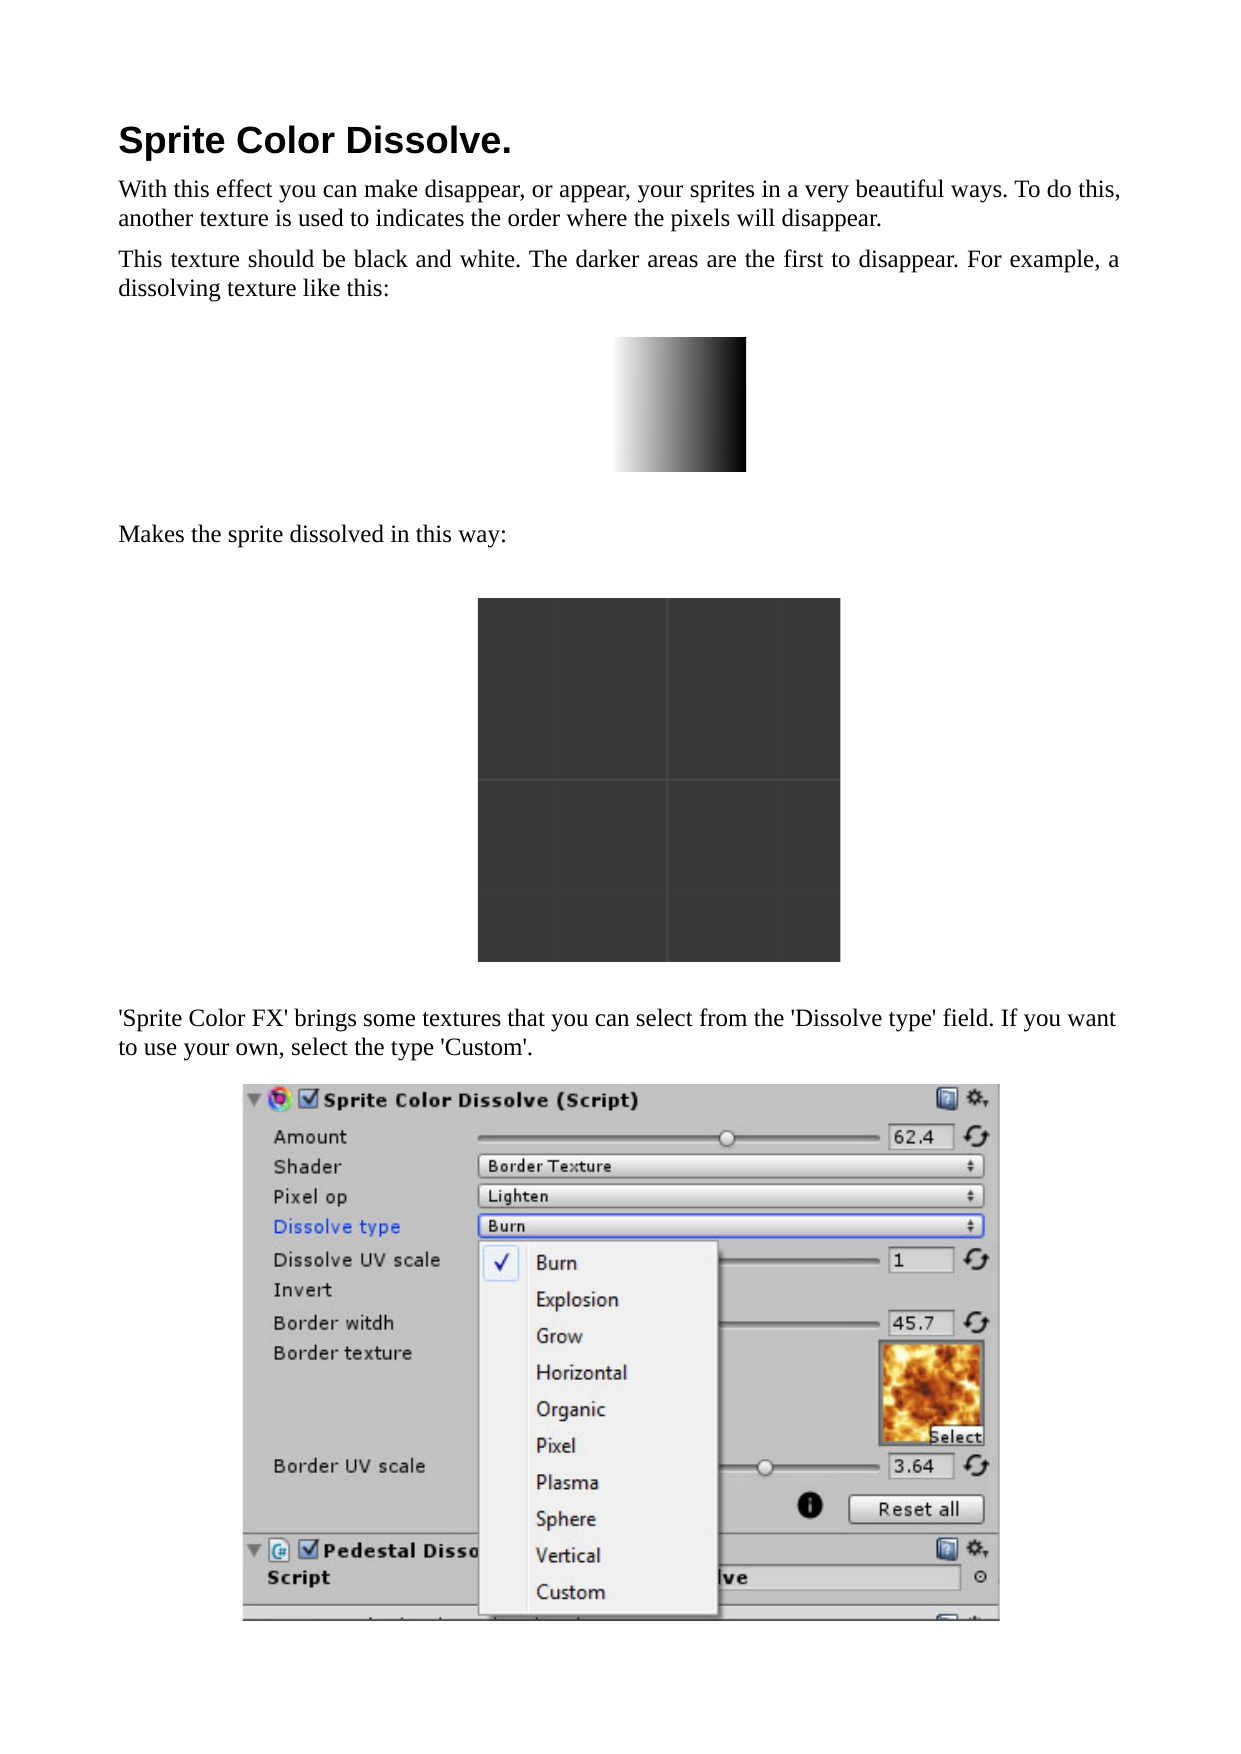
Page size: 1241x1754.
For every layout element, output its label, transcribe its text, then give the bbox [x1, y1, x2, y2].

text With this effect you can make disappear, or appear, your sprites in a very beautiful ways. To do this, another texture is used to indicates the order where the pixels will disappear. [118, 174, 1122, 232]
picture [242, 1084, 1000, 1621]
subtitle Sprite Color Dissolve. [118, 118, 1122, 162]
picture [477, 598, 841, 962]
text This texture should be black and white. The darker areas are the first to disappear. For example, a dissolving texture like this: [118, 244, 1122, 302]
text 'Sprite Color FX' brings some textures that you can select from the 'Dissolve type' field. If you want to use your own, select the type 'Custom'. [118, 1003, 1122, 1061]
picture [612, 337, 747, 472]
text Makes the sprite dissolved in this way: [118, 519, 1122, 548]
